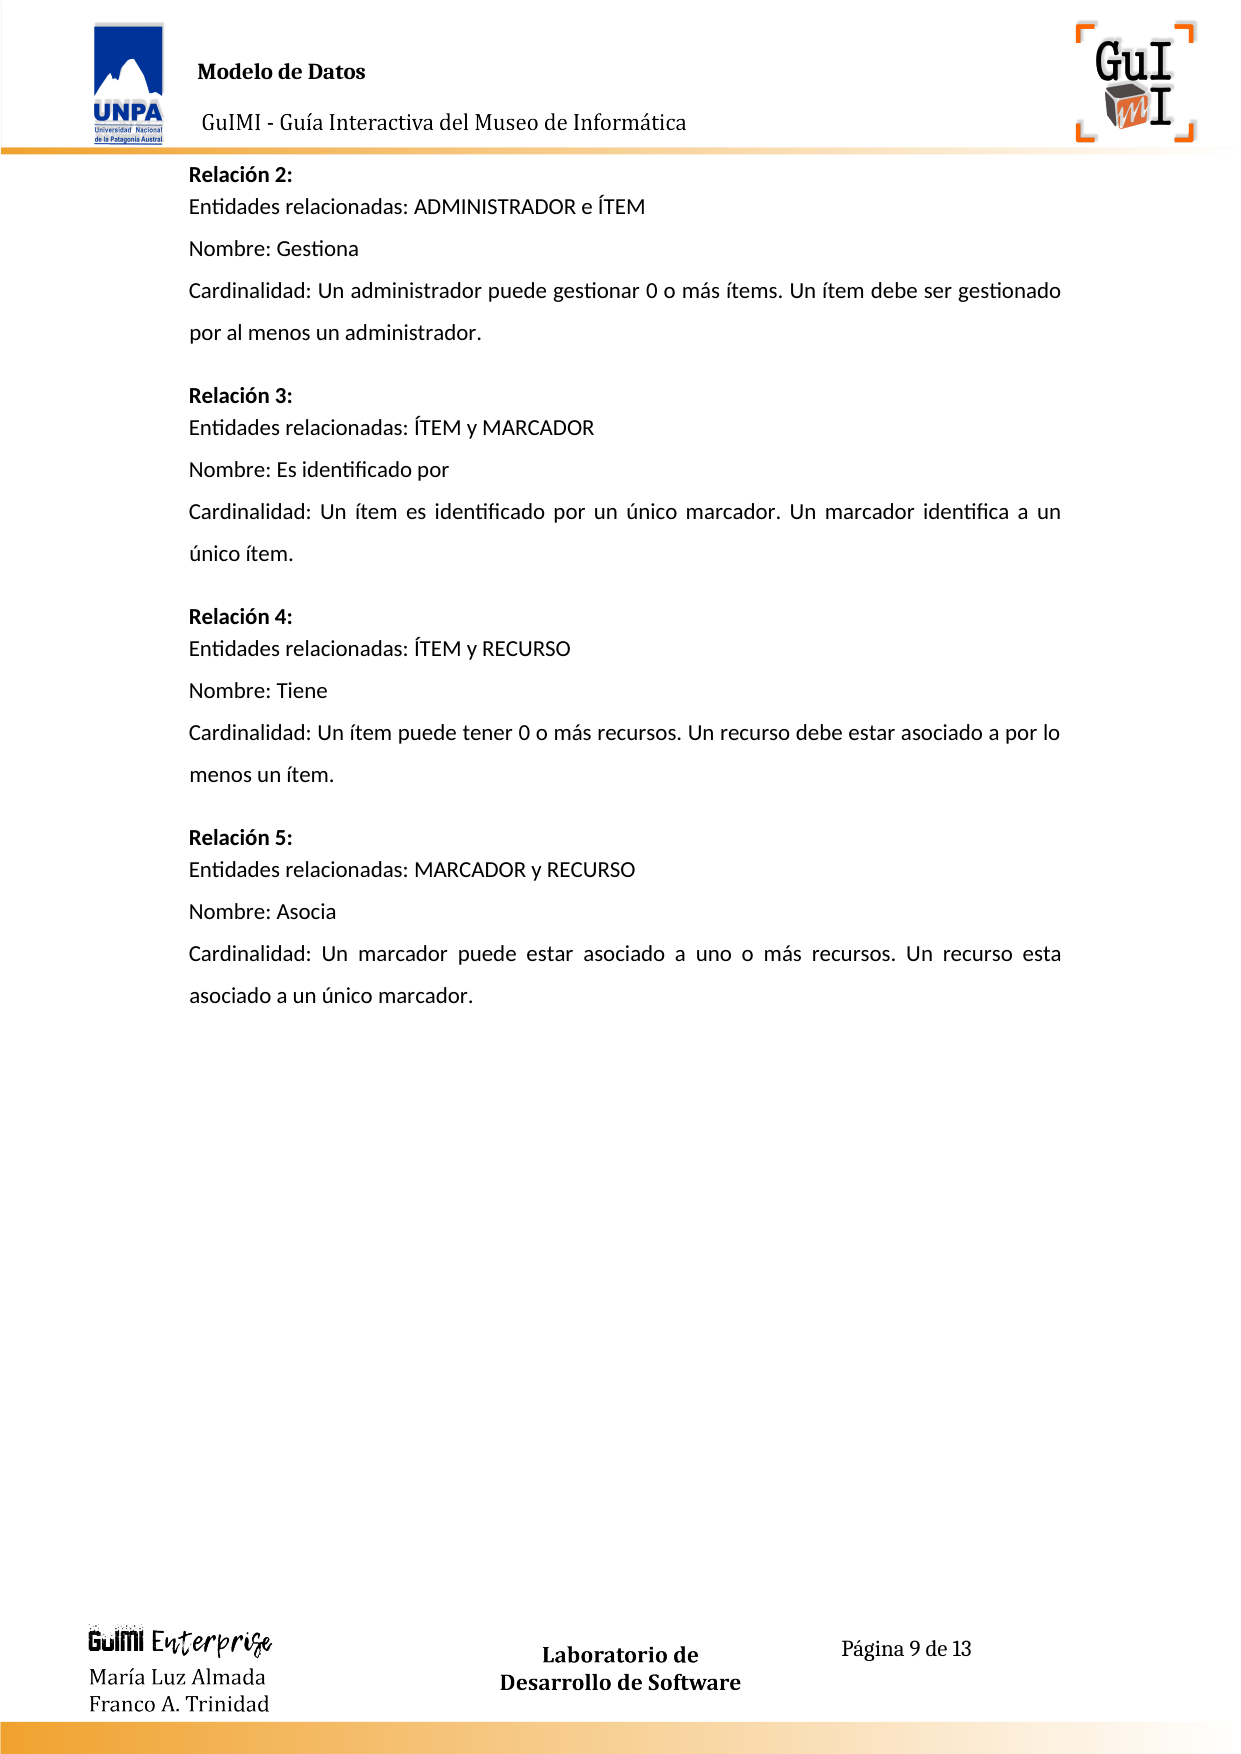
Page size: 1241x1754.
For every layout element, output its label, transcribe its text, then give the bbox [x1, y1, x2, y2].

text Relación 2: [188, 160, 1063, 188]
text Cardinalidad: Un marcador puede estar asociado a uno o más recursos. Un recurso esta asociado a un único marcador. [188, 939, 1063, 1009]
text Nombre: Es identificado por [188, 455, 1063, 483]
text Entidades relacionadas: MARCADOR y RECURSO [188, 855, 1063, 883]
text Relación 5: [188, 823, 1063, 851]
text Relación 3: [188, 381, 1063, 409]
text Cardinalidad: Un administrador puede gestionar 0 o más ítems. Un ítem debe ser gestionado por al menos un administrador. [188, 276, 1063, 346]
text Entidades relacionadas: ADMINISTRADOR e ÍTEM [188, 192, 1063, 220]
text Nombre: Gestiona [188, 234, 1063, 262]
picture [0, 0, 1241, 155]
text Cardinalidad: Un ítem es identificado por un único marcador. Un marcador identifica a un único ítem. [188, 497, 1063, 567]
picture [0, 1613, 1241, 1754]
text Entidades relacionadas: ÍTEM y RECURSO [188, 634, 1063, 662]
text Relación 4: [188, 602, 1063, 630]
text Nombre: Tiene [188, 676, 1063, 704]
text Cardinalidad: Un ítem puede tener 0 o más recursos. Un recurso debe estar asociado a por lo menos un ítem. [188, 718, 1063, 788]
text Entidades relacionadas: ÍTEM y MARCADOR [188, 413, 1063, 441]
text Nombre: Asocia [188, 897, 1063, 925]
